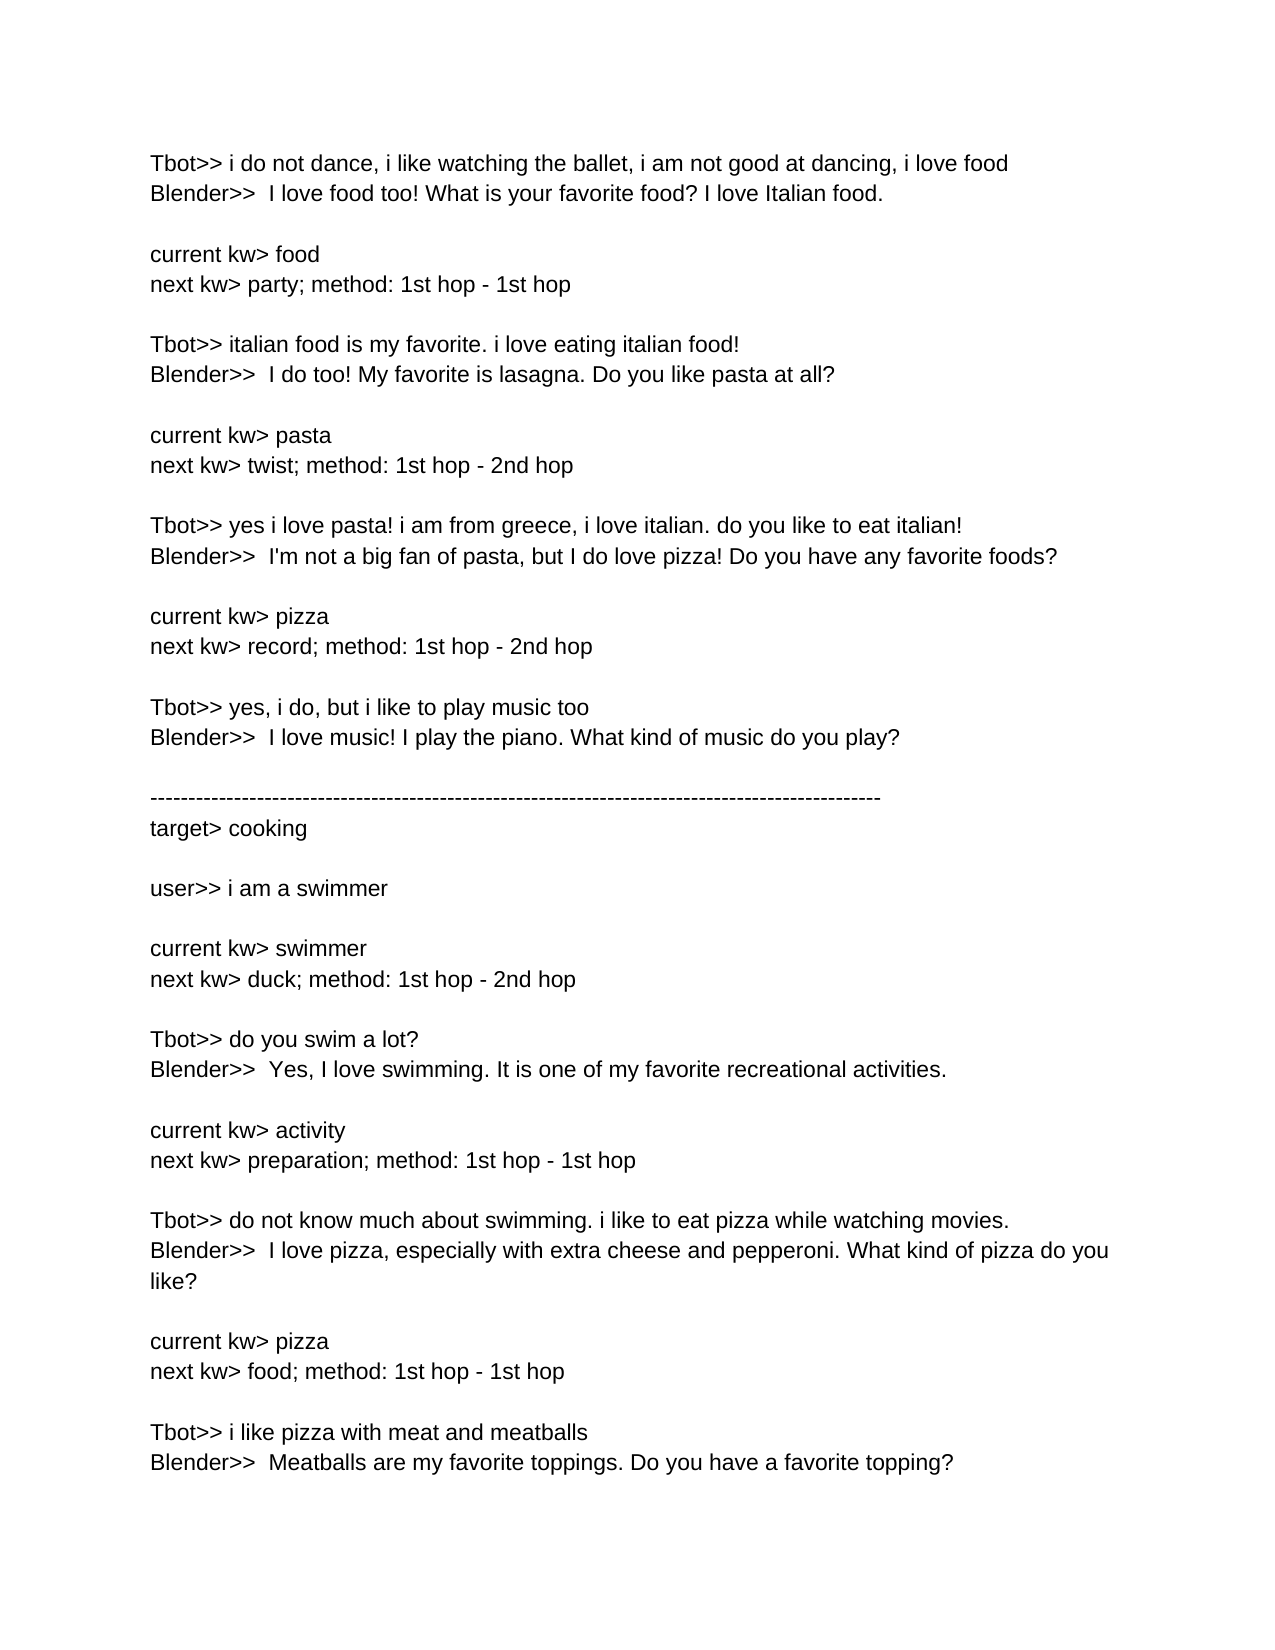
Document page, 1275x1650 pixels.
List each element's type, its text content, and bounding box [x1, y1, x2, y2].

text Blender>> I love pizza, especially with extra cheese and pepperoni. What kind of pizza do you like? [150, 1237, 1125, 1294]
text Tbot>> italian food is my favorite. i love eating italian food! [150, 331, 1125, 358]
text Blender>> I love music! I play the piano. What kind of music do you play? [150, 724, 1125, 750]
text Blender>> Yes, I love swimming. It is one of my favorite recreational activities. [150, 1056, 1125, 1083]
text next kw> twist; method: 1st hop - 2nd hop [150, 452, 1125, 478]
text Blender>> I love food too! What is your favorite food? I love Italian food. [150, 180, 1125, 207]
text current kw> pizza [150, 603, 1125, 629]
text current kw> pasta [150, 422, 1125, 448]
text Tbot>> i do not dance, i like watching the ballet, i am not good at dancing, i love food [150, 150, 1125, 176]
text current kw> activity [150, 1117, 1125, 1143]
text Tbot>> do not know much about swimming. i like to eat pizza while watching movies. [150, 1207, 1125, 1234]
text Blender>> Meatballs are my favorite toppings. Do you have a favorite topping? [150, 1449, 1125, 1475]
text Tbot>> do you swim a lot? [150, 1026, 1125, 1052]
text ------------------------------------------------------------------------------------------------ [150, 784, 1125, 811]
text target> cooking [150, 814, 1125, 841]
text current kw> food [150, 241, 1125, 267]
text current kw> pizza [150, 1328, 1125, 1354]
text user>> i am a swimmer [150, 875, 1125, 901]
text Tbot>> yes, i do, but i like to play music too [150, 694, 1125, 720]
text current kw> swimmer [150, 935, 1125, 962]
text next kw> preparation; method: 1st hop - 1st hop [150, 1147, 1125, 1173]
text next kw> record; method: 1st hop - 2nd hop [150, 633, 1125, 660]
text next kw> food; method: 1st hop - 1st hop [150, 1358, 1125, 1385]
text next kw> duck; method: 1st hop - 2nd hop [150, 966, 1125, 992]
text Tbot>> i like pizza with meat and meatballs [150, 1419, 1125, 1445]
text Blender>> I'm not a big fan of pasta, but I do love pizza! Do you have any favorite foods? [150, 543, 1125, 569]
text next kw> party; method: 1st hop - 1st hop [150, 271, 1125, 297]
text Blender>> I do too! My favorite is lasagna. Do you like pasta at all? [150, 361, 1125, 388]
text Tbot>> yes i love pasta! i am from greece, i love italian. do you like to eat italian! [150, 512, 1125, 539]
